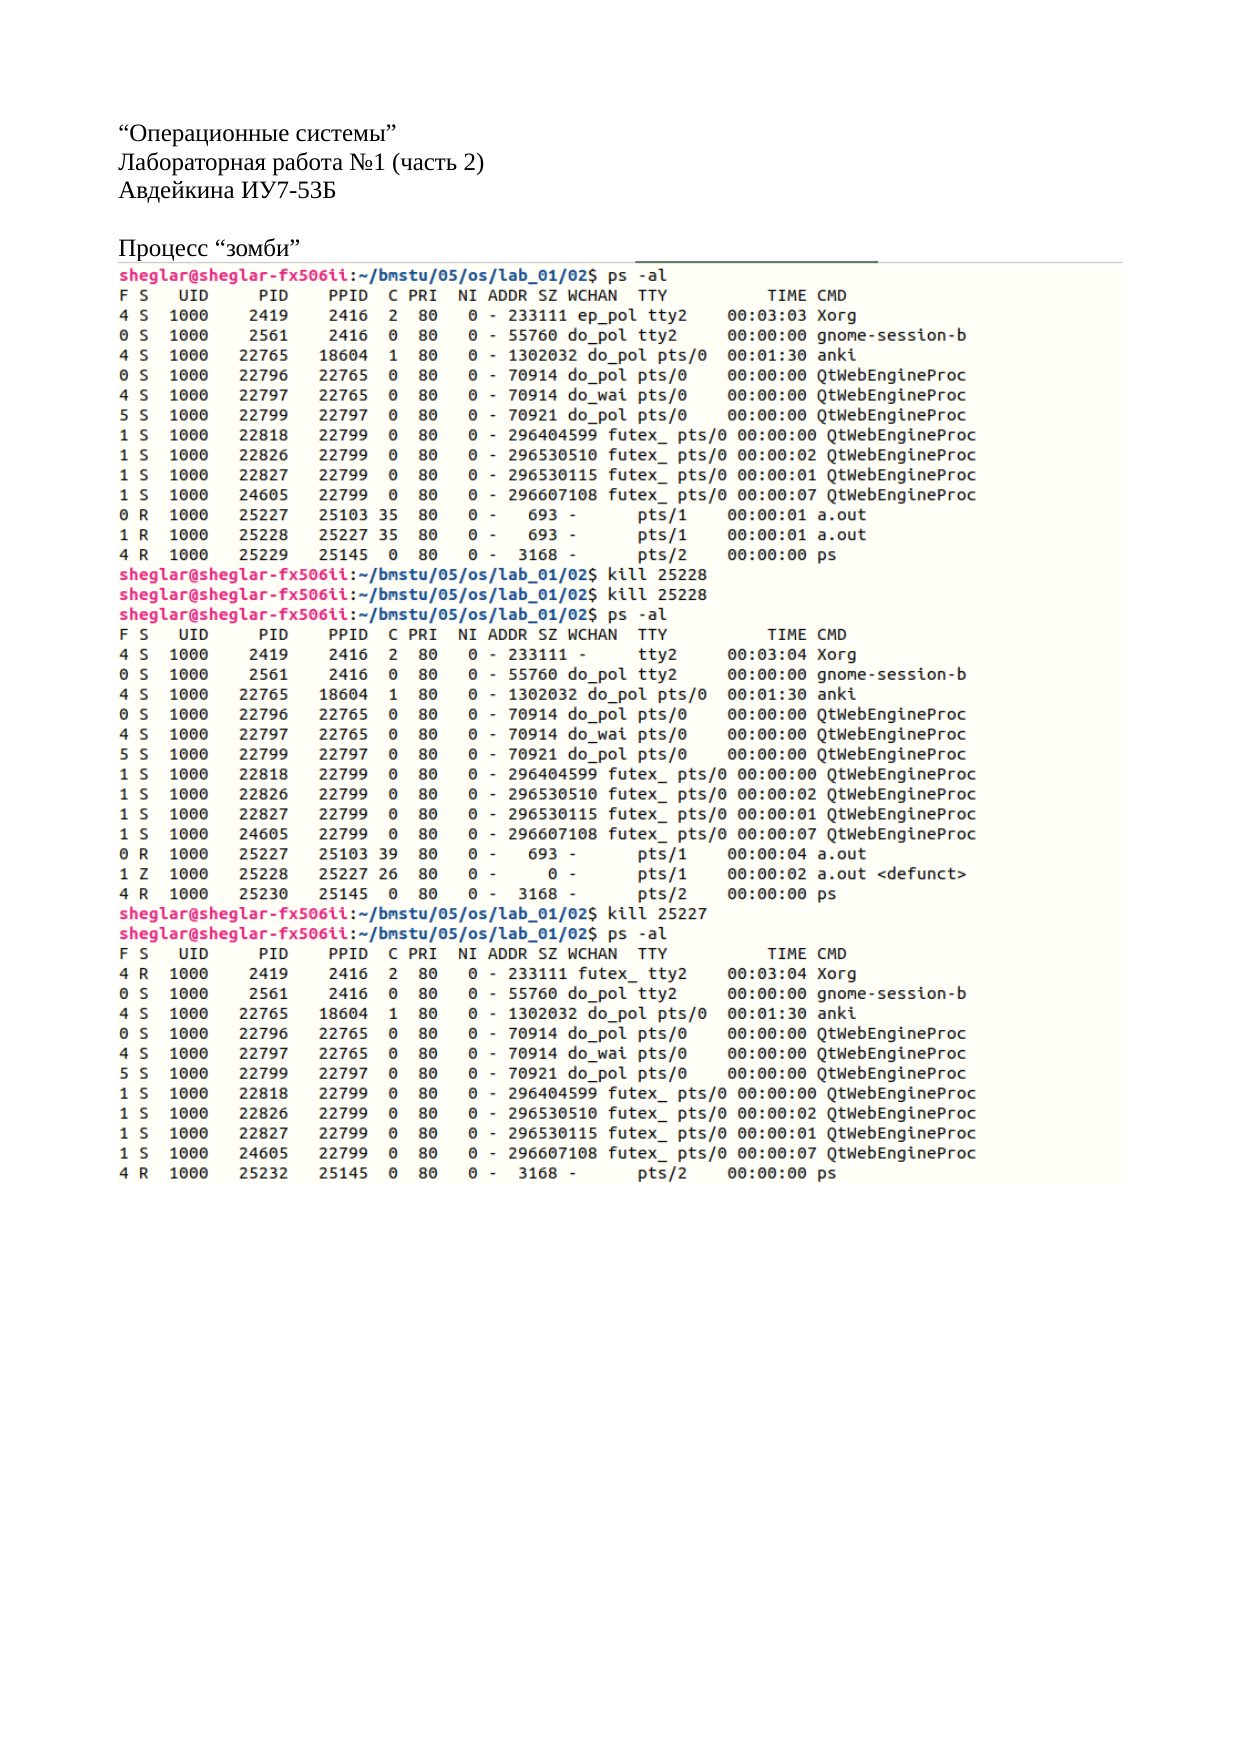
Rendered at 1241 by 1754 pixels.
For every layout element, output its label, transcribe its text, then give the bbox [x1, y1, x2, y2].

text “Операционные системы” [118, 118, 1122, 147]
text Авдейкина ИУ7-53Б [118, 176, 1122, 204]
text Процесс “зомби” [118, 233, 1122, 261]
picture [118, 261, 1123, 1183]
text Лабораторная работа №1 (часть 2) [118, 147, 1122, 176]
